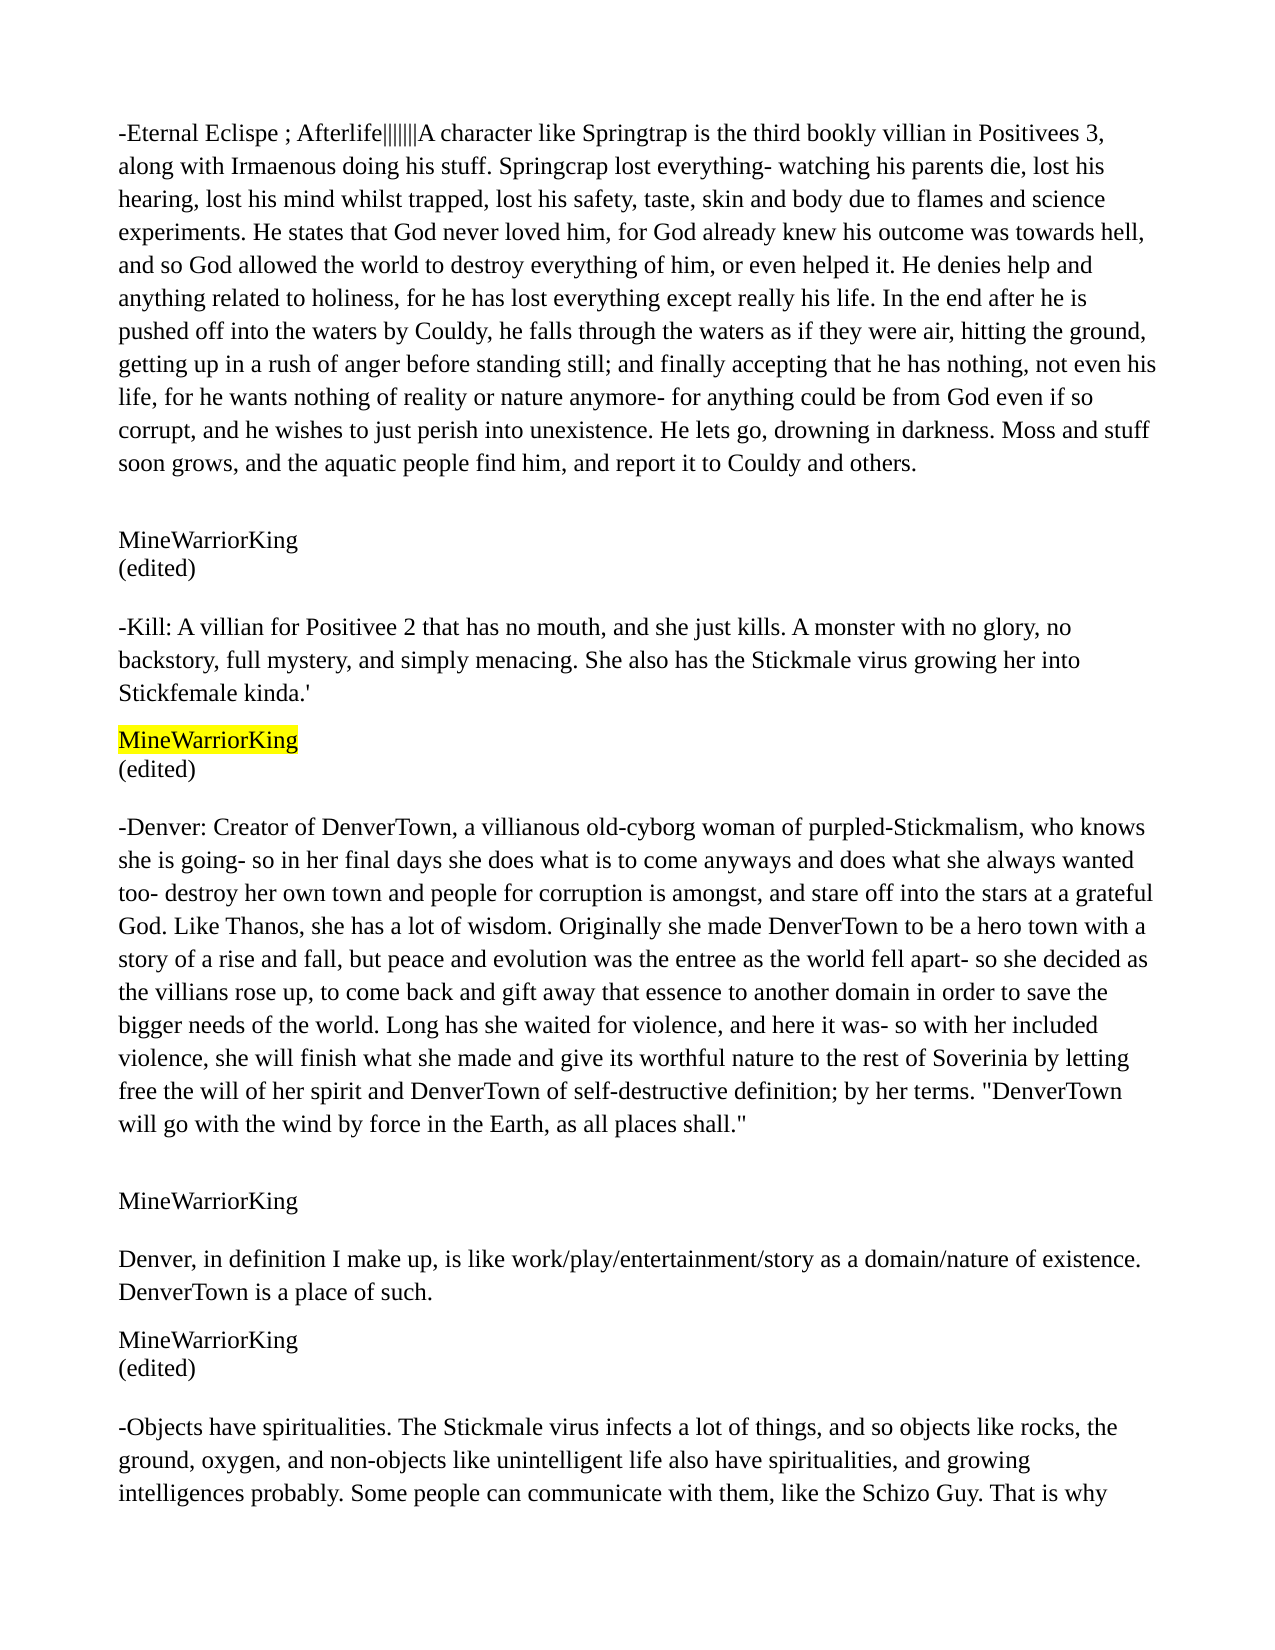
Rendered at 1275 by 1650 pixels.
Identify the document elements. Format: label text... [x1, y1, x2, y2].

text (edited) [118, 754, 1157, 783]
text MineWarriorKing [118, 525, 1157, 553]
text MineWarriorKing [118, 1325, 1157, 1353]
text MineWarriorKing [118, 1186, 1157, 1214]
text -Denver: Creator of DenverTown, a villianous old-cyborg woman of purpled-Stickmalism, who knows she is going- so in her final days she does what is to come anyways and does what she always wanted too- destroy her own town and people for corruption is amongst, and stare off into the stars at a grateful God. Like Thanos, she has a lot of wisdom. Originally she made DenverTown to be a hero town with a story of a rise and fall, but peace and evolution was the entree as the world fell apart- so she decided as the villians rose up, to come back and gift away that essence to another domain in order to save the bigger needs of the world. Long has she waited for violence, and here it was- so with her included violence, she will finish what she made and give its worthful nature to the rest of Soverinia by letting free the will of her spirit and DenverTown of self-destructive definition; by her terms. "DenverTown will go with the wind by force in the Earth, as all places shall." [118, 812, 1157, 1138]
text MineWarriorKing [118, 725, 1157, 754]
text (edited) [118, 553, 1157, 582]
text -Objects have spiritualities. The Stickmale virus infects a lot of things, and so objects like rocks, the ground, oxygen, and non-objects like unintelligent life also have spiritualities, and growing intelligences probably. Some people can communicate with them, like the Schizo Guy. That is why [118, 1412, 1157, 1506]
text -Kill: A villian for Positivee 2 that has no mouth, and she just kills. A monster with no glory, no backstory, full mystery, and simply menacing. She also has the Stickmale virus growing her into Stickfemale kinda.' [118, 612, 1157, 706]
text -Eternal Eclispe ; Afterlife|||||||A character like Springtrap is the third bookly villian in Positivees 3, along with Irmaenous doing his stuff. Springcrap lost everything- watching his parents die, lost his hearing, lost his mind whilst trapped, lost his safety, taste, skin and body due to flames and science experiments. He states that God never loved him, for God already knew his outcome was towards hell, and so God allowed the world to destroy everything of him, or even helped it. He denies help and anything related to holiness, for he has lost everything except really his life. In the end after he is pushed off into the waters by Couldy, he falls through the waters as if they were air, hitting the ground, getting up in a rush of anger before standing still; and finally accepting that he has nothing, not even his life, for he wants nothing of reality or nature anymore- for anything could be from God even if so corrupt, and he wishes to just perish into unexistence. He lets go, drowning in darkness. Moss and stuff soon grows, and the aquatic people find him, and report it to Couldy and others. [118, 118, 1157, 477]
text Denver, in definition I make up, is like work/play/entertainment/story as a domain/nature of existence. DenverTown is a place of such. [118, 1244, 1157, 1306]
text (edited) [118, 1353, 1157, 1382]
